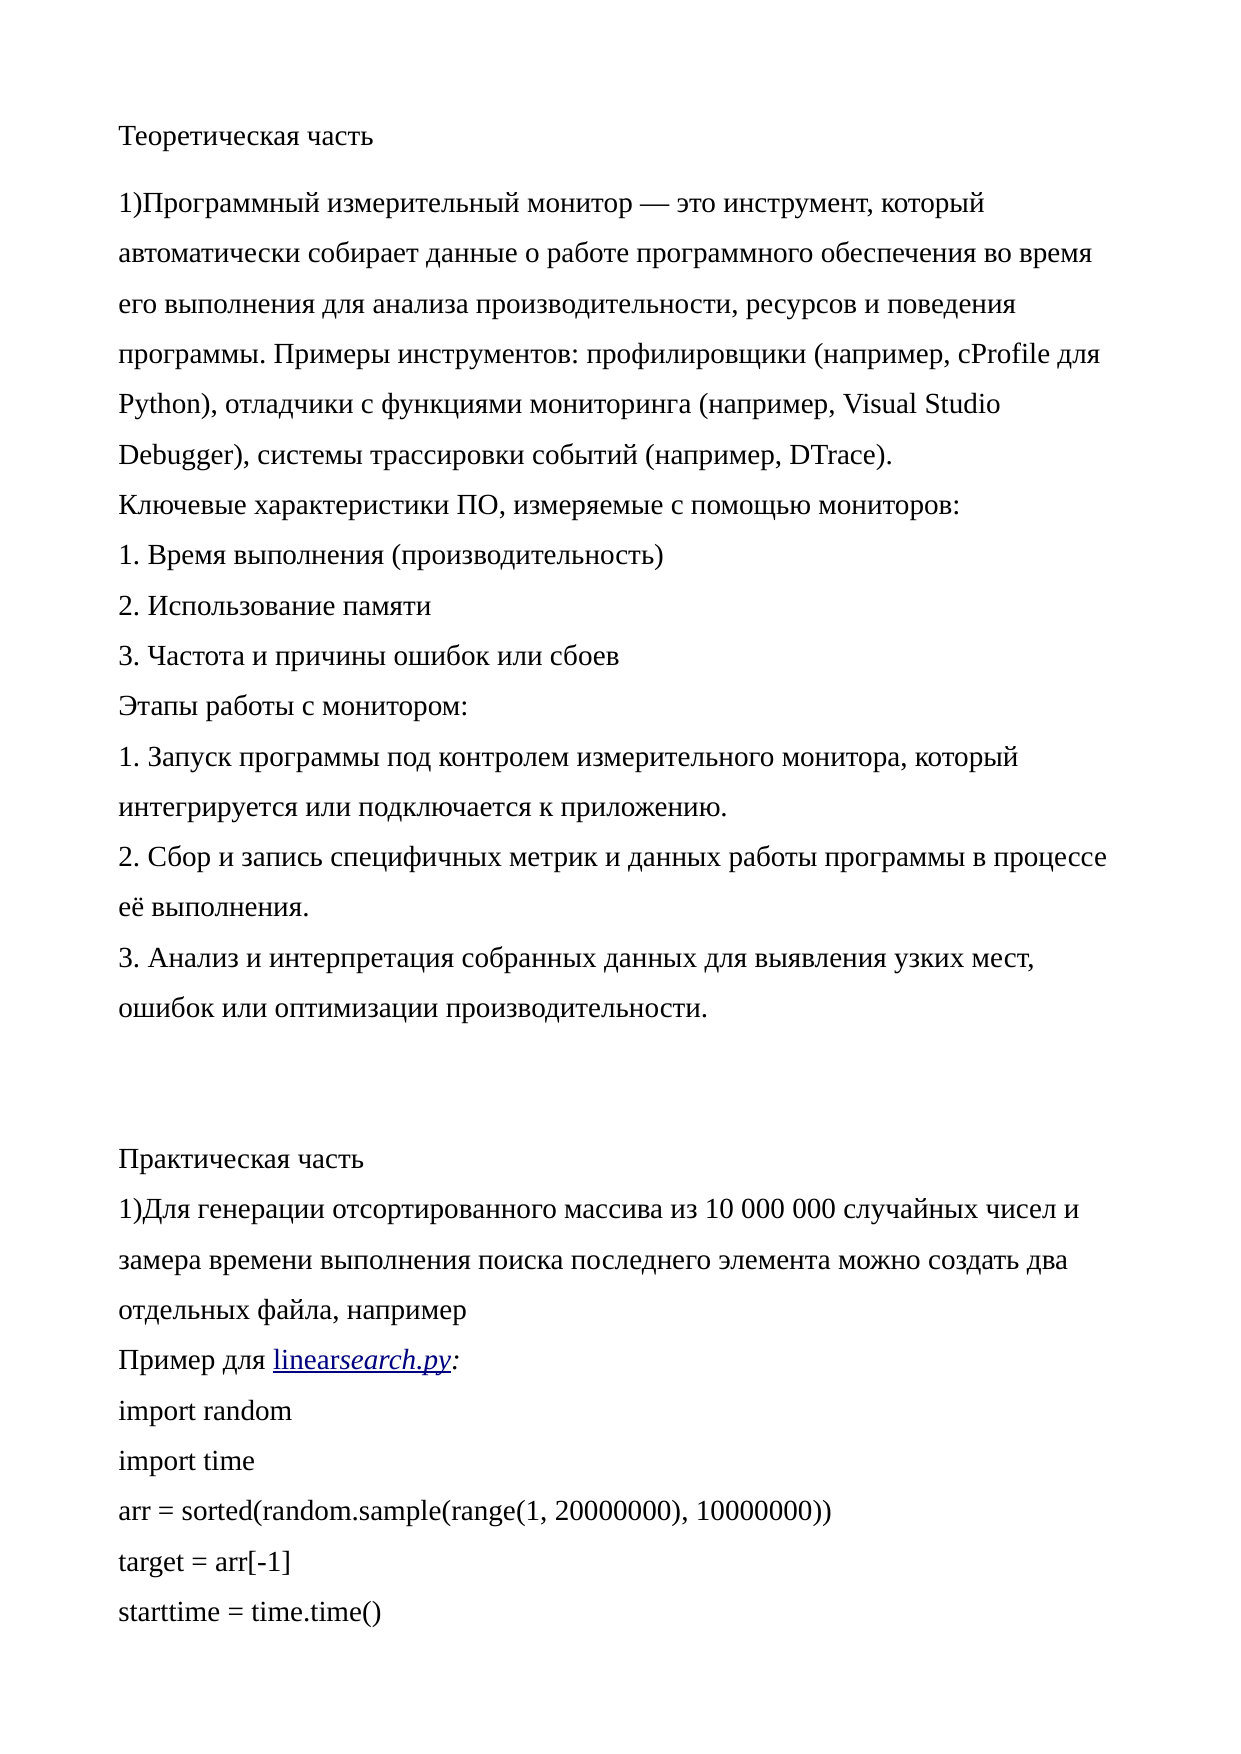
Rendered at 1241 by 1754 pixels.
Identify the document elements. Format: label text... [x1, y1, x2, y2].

text 1)Для генерации отсортированного массива из 10 000 000 случайных чисел и замера времени выполнения поиска последнего элемента можно создать два отдельных файла, например Пример для linearsearch.py: import random import time arr = sorted(random.sample(range(1, 20000000), 10000000)) [118, 1191, 1122, 1527]
text 1)Программный измерительный монитор — это инструмент, который автоматически собирает данные о работе программного обеспечения во время его выполнения для анализа производительности, ресурсов и поведения программы. Примеры инструментов: профилировщики (например, cProfile для Python), отладчики с функциями мониторинга (например, Visual Studio Debugger), системы трассировки событий (например, DTrace). Ключевые характеристики ПО, измеряемые с помощью мониторов: 1. Время выполнения (производительность) 2. Использование памяти 3. Частота и причины ошибок или сбоев Этапы работы с монитором: 1. Запуск программы под контролем измерительного монитора, который интегрируется или подключается к приложению. 2. Сбор и запись специфичных метрик и данных работы программы в процессе её выполнения. 3. Анализ и интерпретация собранных данных для выявления узких мест, ошибок или оптимизации производительности. [118, 185, 1122, 1024]
text Теоретическая часть [118, 118, 1122, 152]
text target = arr[-1] starttime = time.time() [118, 1544, 1122, 1627]
text Практическая часть [118, 1141, 1122, 1175]
